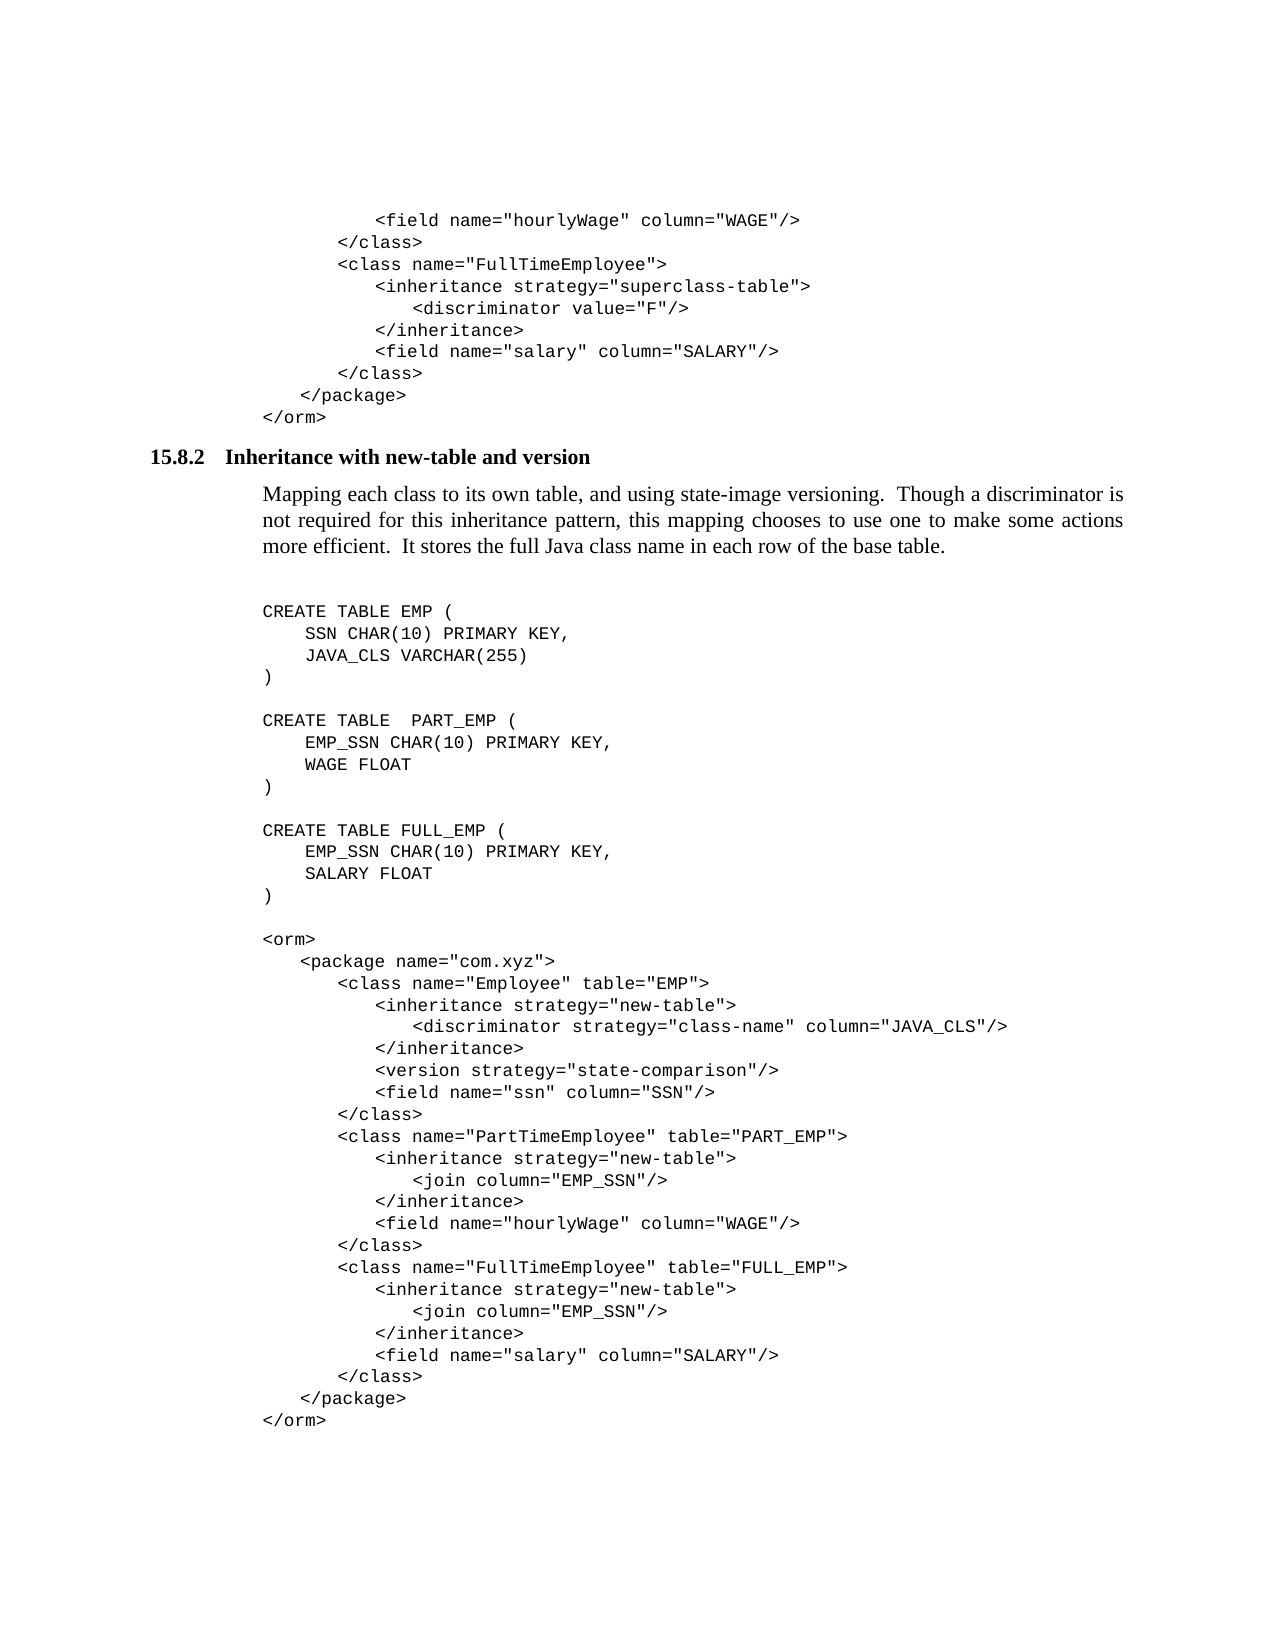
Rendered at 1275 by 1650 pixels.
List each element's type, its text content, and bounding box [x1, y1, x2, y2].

text <class name="Employee" table="EMP"> [262, 972, 1125, 994]
text </class> [262, 1235, 1125, 1257]
text Mapping each class to its own table, and using state-image versioning. Though a discriminator is not required for this inheritance pattern, this mapping chooses to use one to make some actions more efficient. It stores the full Java class name in each row of the base table. [262, 480, 1125, 558]
text <field name="salary" column="SALARY"/> [262, 1344, 1125, 1366]
text CREATE TABLE FULL_EMP ( [262, 819, 1125, 841]
text <orm> [262, 929, 1125, 951]
text <inheritance strategy="new-table"> [262, 1279, 1125, 1301]
text <version strategy="state-comparison"/> [262, 1060, 1125, 1082]
text <class name="PartTimeEmployee" table="PART_EMP"> [262, 1126, 1125, 1147]
text </inheritance> [262, 319, 1125, 341]
text </inheritance> [262, 1191, 1125, 1213]
text </inheritance> [262, 1322, 1125, 1344]
text <inheritance strategy="new-table"> [262, 994, 1125, 1016]
text SALARY FLOAT [262, 863, 1125, 885]
text </class> [262, 363, 1125, 385]
text <field name="hourlyWage" column="WAGE"/> [262, 210, 1125, 232]
text ) [262, 885, 1125, 907]
text CREATE TABLE EMP ( [262, 601, 1125, 622]
text ) [262, 776, 1125, 797]
text EMP_SSN CHAR(10) PRIMARY KEY, [262, 732, 1125, 754]
text </inheritance> [262, 1038, 1125, 1060]
text JAVA_CLS VARCHAR(255) [262, 644, 1125, 666]
text EMP_SSN CHAR(10) PRIMARY KEY, [262, 841, 1125, 863]
text <join column="EMP_SSN"/> [262, 1301, 1125, 1322]
text CREATE TABLE PART_EMP ( [262, 710, 1125, 732]
text <field name="ssn" column="SSN"/> [262, 1082, 1125, 1104]
text </package> [262, 385, 1125, 407]
text <class name="FullTimeEmployee"> [262, 254, 1125, 276]
text SSN CHAR(10) PRIMARY KEY, [262, 622, 1125, 644]
text <field name="hourlyWage" column="WAGE"/> [262, 1213, 1125, 1235]
subtitle Inheritance with new-table and version [150, 443, 1125, 469]
text </class> [262, 1366, 1125, 1388]
text ) [262, 666, 1125, 688]
text <field name="salary" column="SALARY"/> [262, 341, 1125, 363]
text <inheritance strategy="new-table"> [262, 1147, 1125, 1169]
text WAGE FLOAT [262, 754, 1125, 776]
text <join column="EMP_SSN"/> [262, 1169, 1125, 1191]
text </class> [262, 1104, 1125, 1126]
text <discriminator value="F"/> [262, 297, 1125, 319]
text <class name="FullTimeEmployee" table="FULL_EMP"> [262, 1257, 1125, 1279]
text </orm> [262, 1410, 1125, 1432]
text <inheritance strategy="superclass-table"> [262, 276, 1125, 297]
text <package name="com.xyz"> [262, 951, 1125, 972]
text </orm> [262, 407, 1125, 429]
text <discriminator strategy="class-name" column="JAVA_CLS"/> [262, 1016, 1125, 1038]
text </package> [262, 1388, 1125, 1410]
text </class> [262, 232, 1125, 254]
